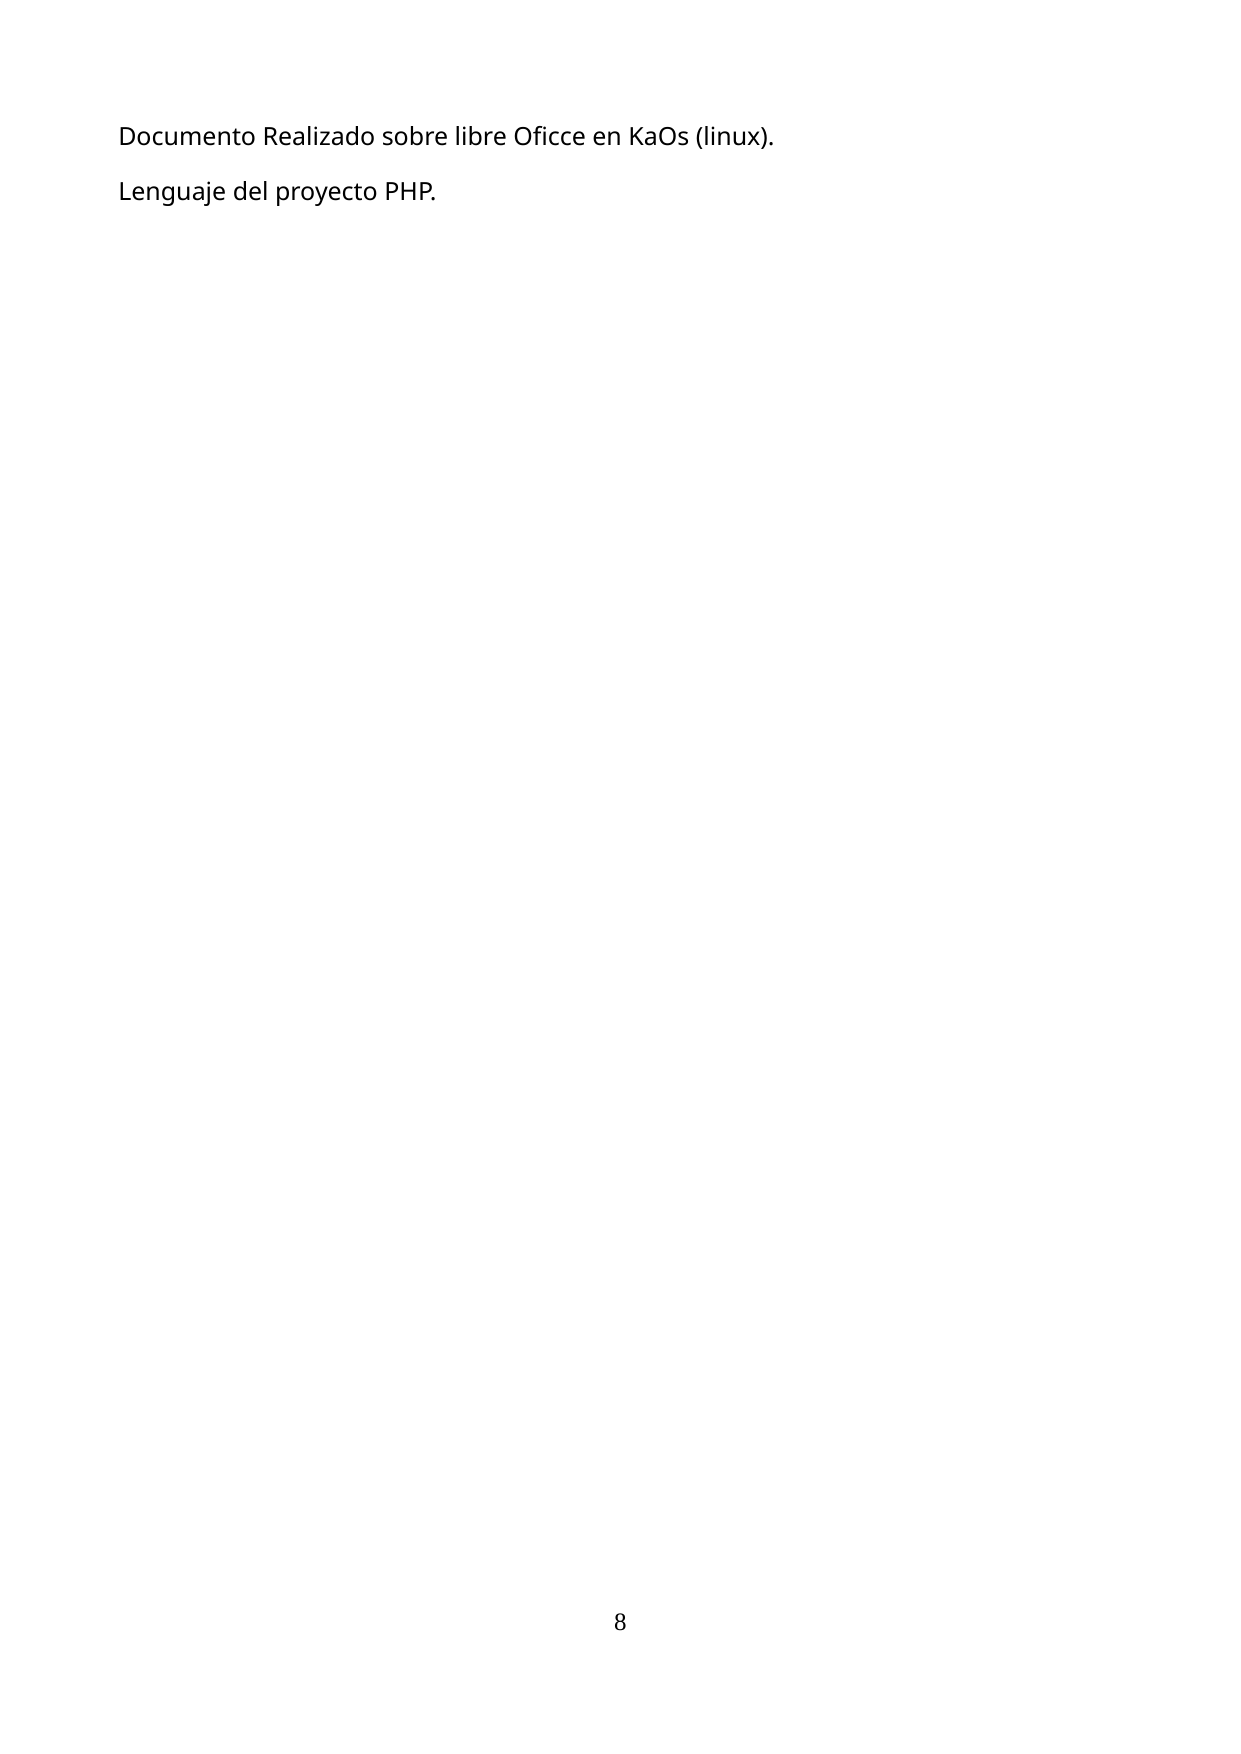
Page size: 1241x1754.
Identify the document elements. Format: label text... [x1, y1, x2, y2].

text Lenguaje del proyecto PHP. [118, 173, 1122, 208]
text Documento Realizado sobre libre Oficce en KaOs (linux). [118, 118, 1122, 152]
